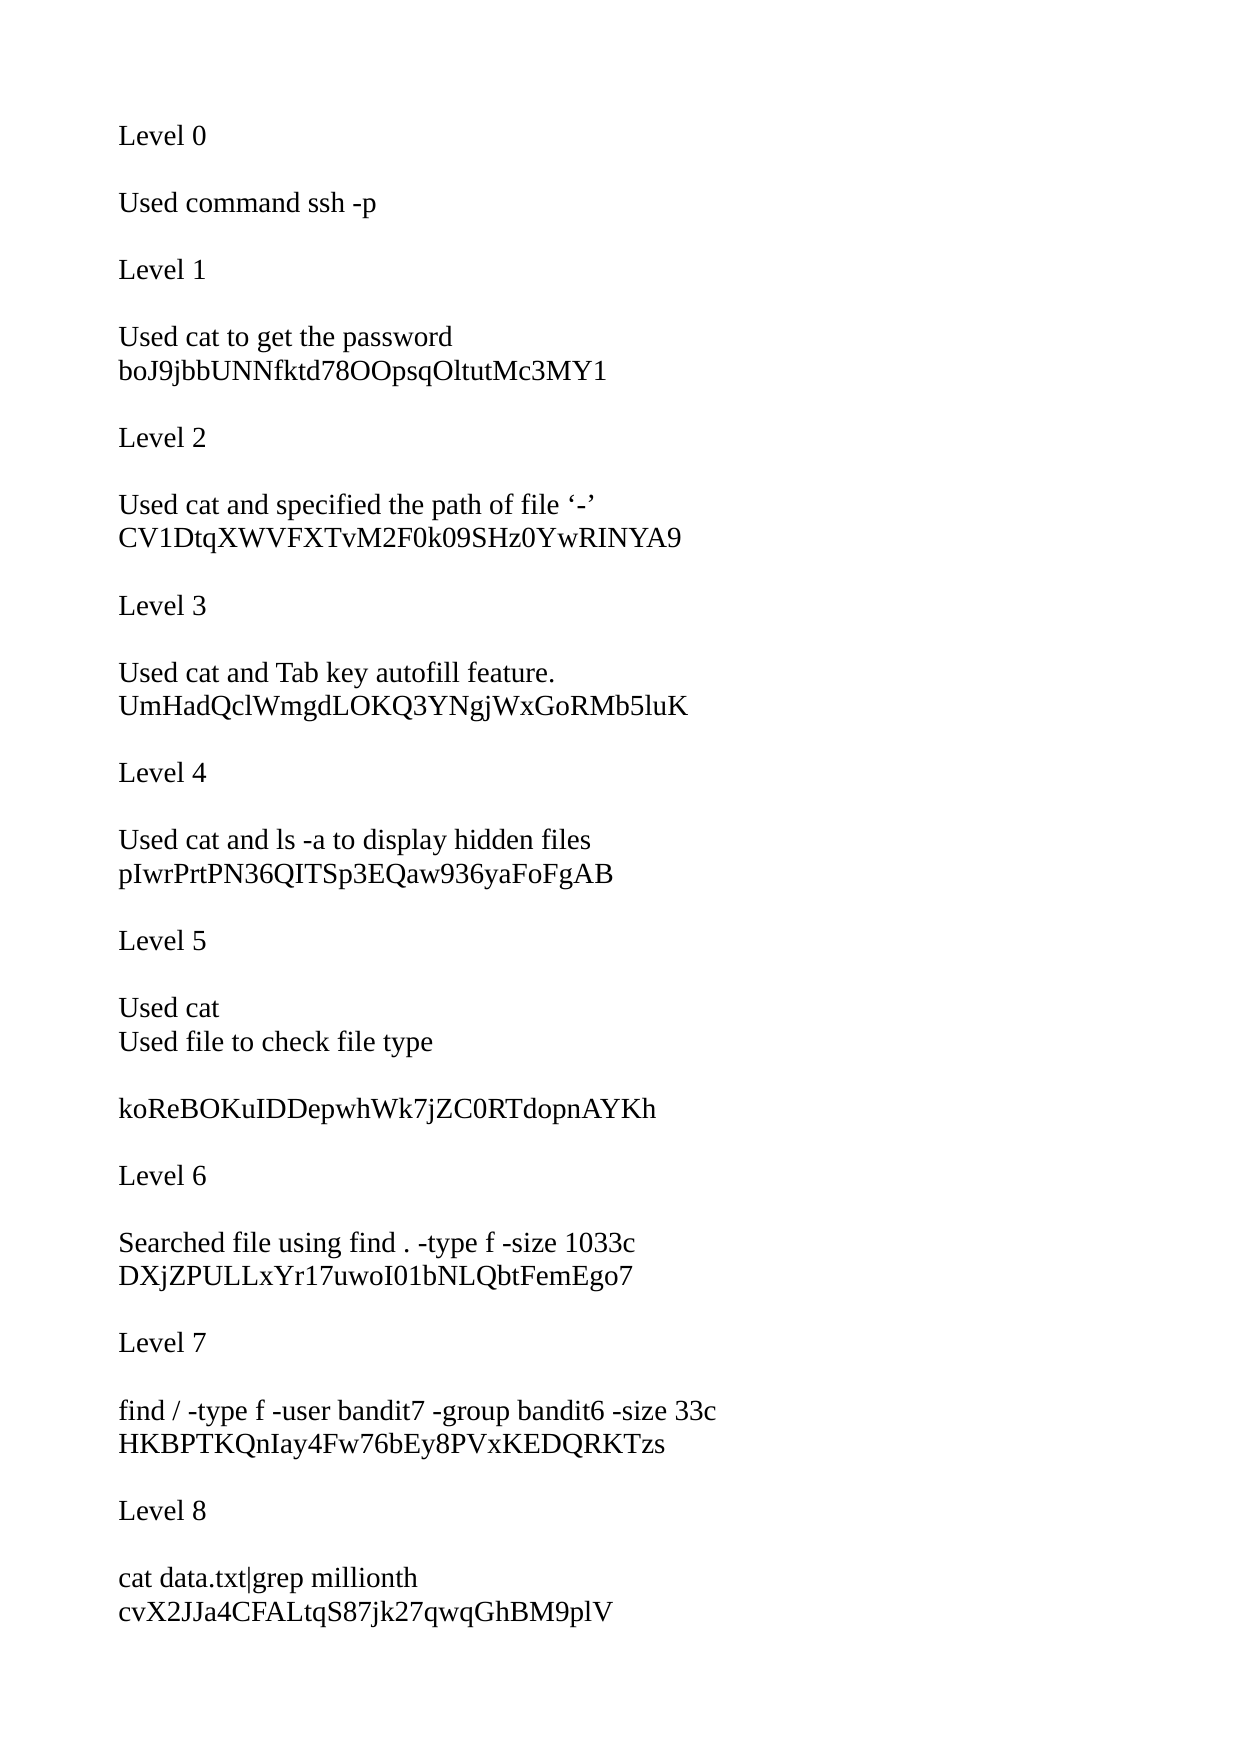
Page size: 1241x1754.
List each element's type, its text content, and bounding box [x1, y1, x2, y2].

text Level 0 [118, 118, 1122, 152]
text Used command ssh -p [118, 185, 1122, 219]
text CV1DtqXWVFXTvM2F0k09SHz0YwRINYA9 [118, 521, 1122, 554]
text Level 1 [118, 252, 1122, 286]
text Used cat and Tab key autofill feature. [118, 655, 1122, 688]
text Used cat and ls -a to display hidden files [118, 822, 1122, 856]
text Level 4 [118, 755, 1122, 789]
text HKBPTKQnIay4Fw76bEy8PVxKEDQRKTzs [118, 1426, 1122, 1460]
text Used cat [118, 990, 1122, 1024]
text Level 8 [118, 1493, 1122, 1527]
text Level 6 [118, 1158, 1122, 1191]
text pIwrPrtPN36QITSp3EQaw936yaFoFgAB [118, 856, 1122, 889]
text Level 7 [118, 1326, 1122, 1359]
text cvX2JJa4CFALtqS87jk27qwqGhBM9plV [118, 1594, 1122, 1627]
text Used cat to get the password [118, 319, 1122, 353]
text find / -type f -user bandit7 -group bandit6 -size 33c [118, 1393, 1122, 1426]
text Level 2 [118, 420, 1122, 453]
text Level 3 [118, 588, 1122, 621]
text DXjZPULLxYr17uwoI01bNLQbtFemEgo7 [118, 1258, 1122, 1292]
text Used cat and specified the path of file ‘-’ [118, 487, 1122, 521]
text UmHadQclWmgdLOKQ3YNgjWxGoRMb5luK [118, 688, 1122, 722]
text koReBOKuIDDepwhWk7jZC0RTdopnAYKh [118, 1091, 1122, 1124]
text Level 5 [118, 923, 1122, 957]
text Searched file using find . -type f -size 1033c [118, 1225, 1122, 1258]
text boJ9jbbUNNfktd78OOpsqOltutMc3MY1 [118, 353, 1122, 386]
text Used file to check file type [118, 1024, 1122, 1057]
text cat data.txt|grep millionth [118, 1560, 1122, 1594]
